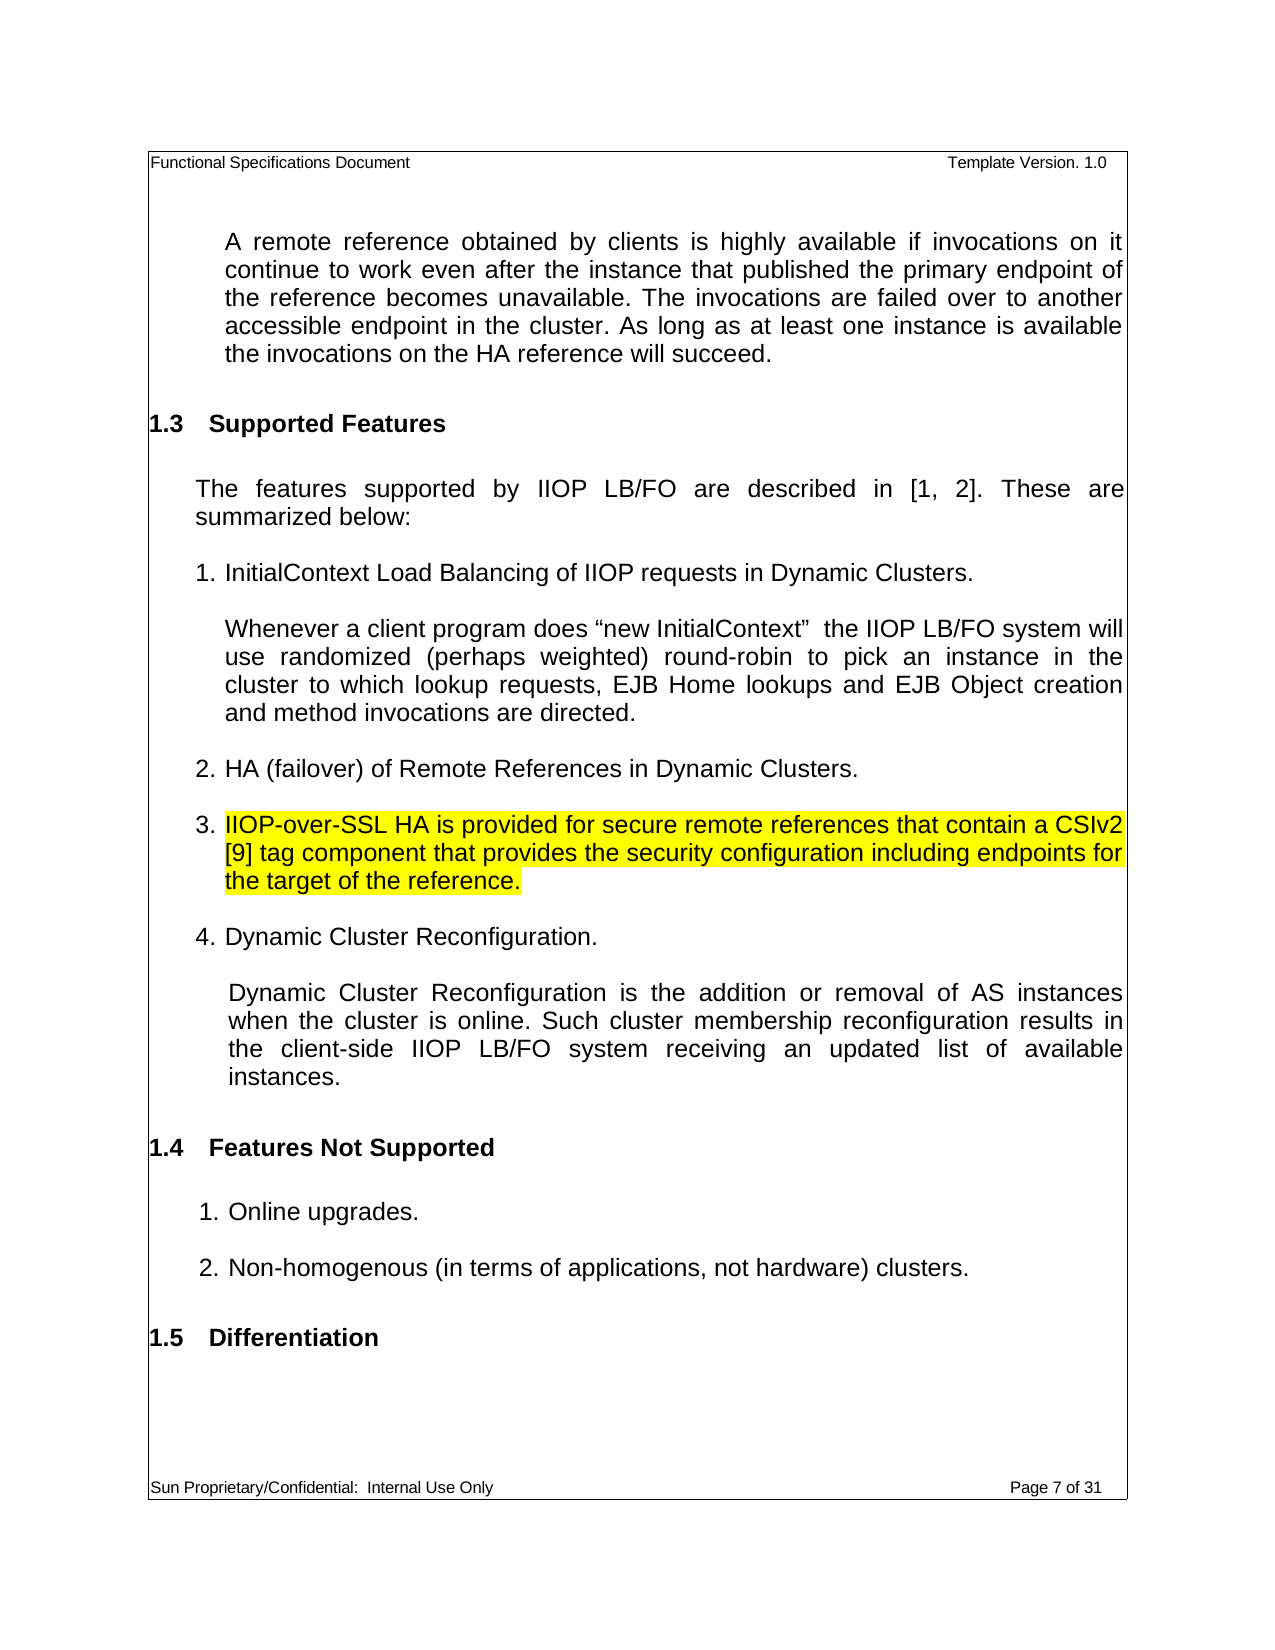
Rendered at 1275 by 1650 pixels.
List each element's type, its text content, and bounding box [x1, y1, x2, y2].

list Non-homogenous (in terms of applications, not hardware) clusters. [198, 1254, 1125, 1282]
list Whenever a client program does “new InitialContext” the IIOP LB/FO system will use randomized (perhaps weighted) round-robin to pick an instance in the cluster to which lookup requests, EJB Home lookups and EJB Object creation and method invocations are directed. [195, 614, 1125, 727]
list Online upgrades. [198, 1198, 1125, 1226]
subtitle Differentiation [149, 1324, 1125, 1352]
list A remote reference obtained by clients is highly available if invocations on it continue to work even after the instance that published the primary endpoint of the reference becomes unavailable. The invocations are failed over to another accessible endpoint in the cluster. As long as at least one instance is available the invocations on the HA reference will succeed. [195, 228, 1125, 368]
list HA (failover) of Remote References in Dynamic Clusters. [195, 755, 1125, 783]
subtitle Supported Features [149, 410, 1125, 438]
list InitialContext Load Balancing of IIOP requests in Dynamic Clusters. [195, 558, 1125, 587]
text The features supported by IIOP LB/FO are described in [1, 2]. These are summarized below: [195, 474, 1125, 531]
subtitle Features Not Supported [149, 1133, 1125, 1162]
list IIOP-over-SSL HA is provided for secure remote references that contain a CSIv2 [9] tag component that provides the security configuration including endpoints for the target of the reference. [195, 811, 1125, 895]
list Dynamic Cluster Reconfiguration is the addition or removal of AS instances when the cluster is online. Such cluster membership reconfiguration results in the client-side IIOP LB/FO system receiving an updated list of available instances. [198, 979, 1125, 1091]
list Dynamic Cluster Reconfiguration. [195, 923, 1125, 951]
